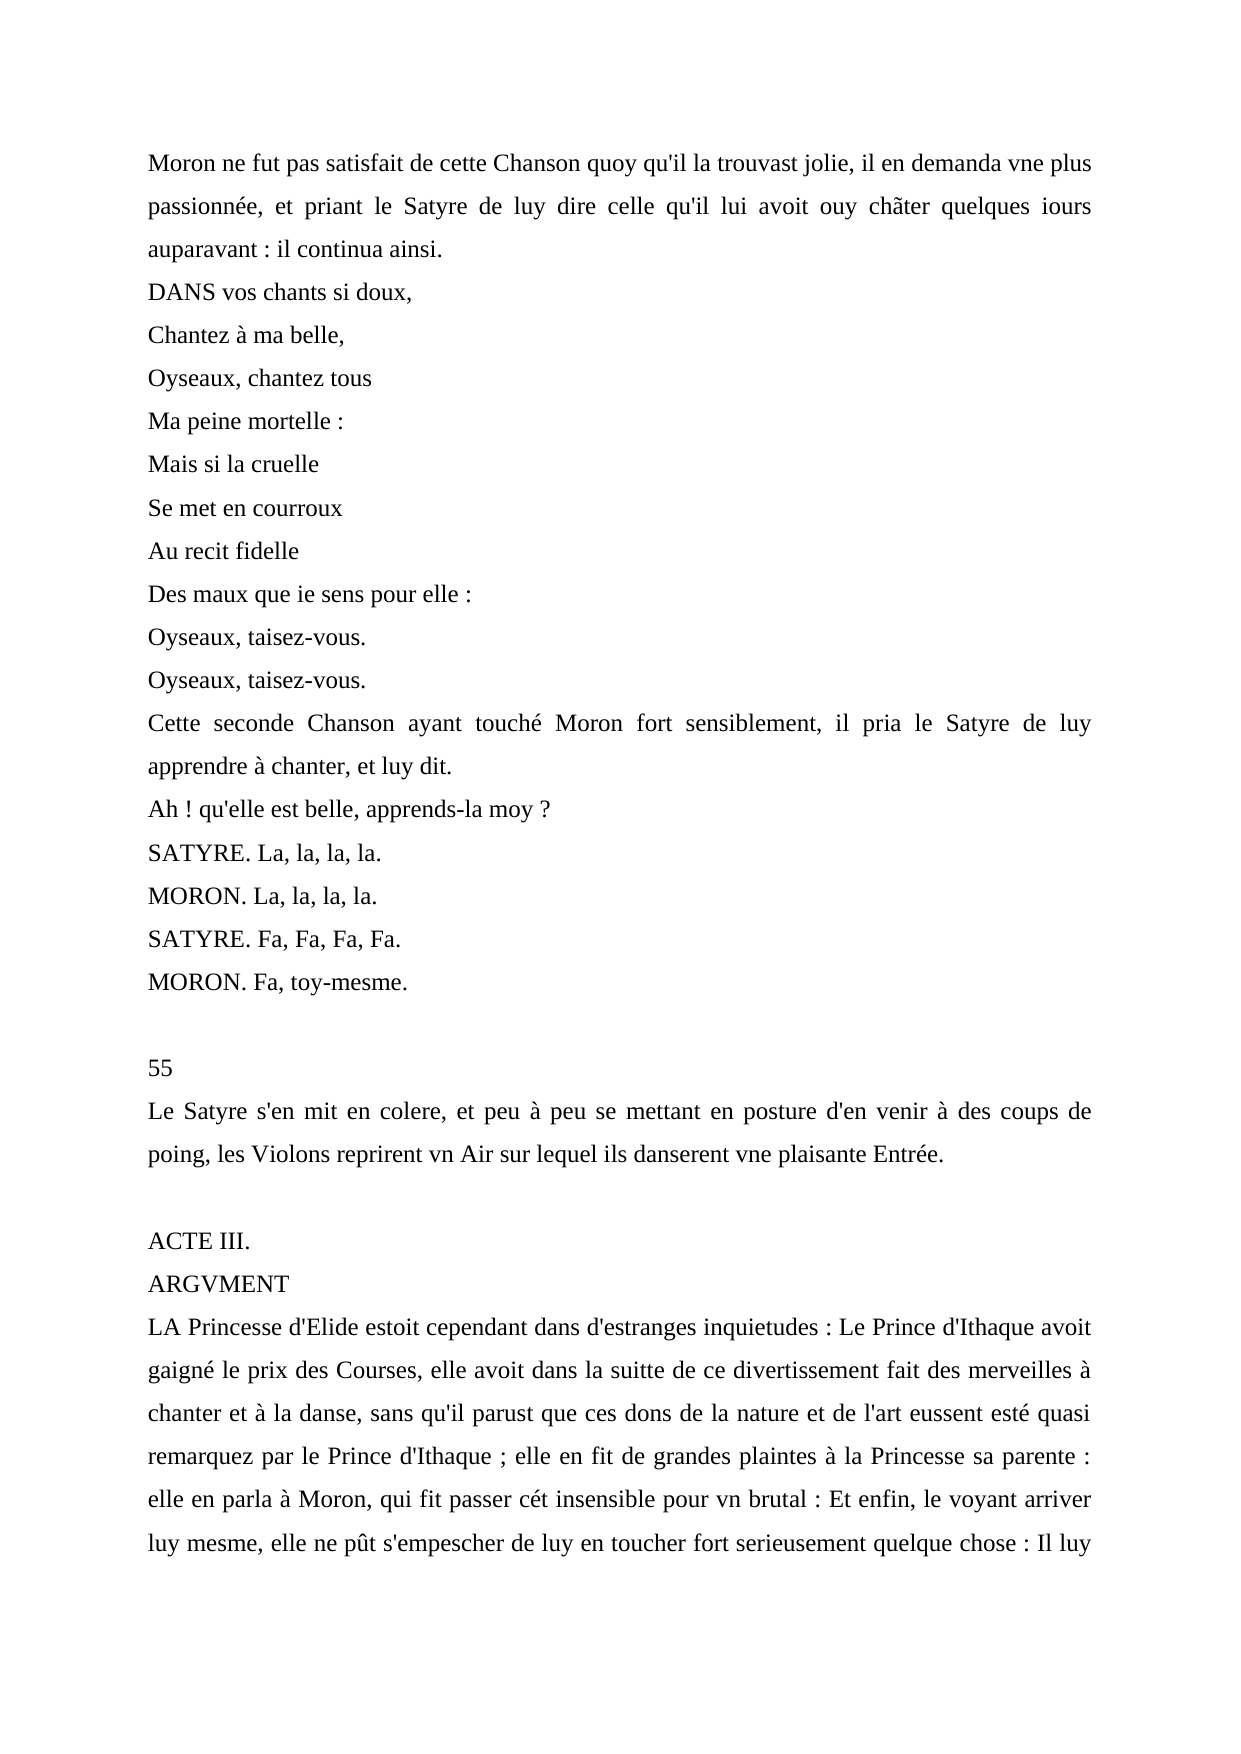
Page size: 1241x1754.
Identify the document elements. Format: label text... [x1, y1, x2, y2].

text Oyseaux, taisez-vous. [148, 665, 1093, 694]
text Oyseaux, taisez-vous. [148, 622, 1093, 651]
text Des maux que ie sens pour elle : [148, 579, 1093, 608]
text DANS vos chants si doux, [148, 277, 1093, 306]
text Au recit fidelle [148, 536, 1093, 564]
text ARGVMENT [148, 1269, 1093, 1298]
text Oyseaux, chantez tous [148, 363, 1093, 392]
text Moron ne fut pas satisfait de cette Chanson quoy qu'il la trouvast jolie, il en demanda vne plus passionnée, et priant le Satyre de luy dire celle qu'il lui avoit ouy chãter quelques iours auparavant : il continua ainsi. [148, 148, 1093, 263]
text Cette seconde Chanson ayant touché Moron fort sensiblement, il pria le Satyre de luy apprendre à chanter, et luy dit. [148, 708, 1093, 780]
text Mais si la cruelle [148, 449, 1093, 478]
text MORON. Fa, toy-mesme. [148, 967, 1093, 996]
text 55 [148, 1053, 1093, 1082]
text Se met en courroux [148, 493, 1093, 521]
text Chantez à ma belle, [148, 320, 1093, 349]
text MORON. La, la, la, la. [148, 881, 1093, 909]
text SATYRE. La, la, la, la. [148, 838, 1093, 866]
text Ah ! qu'elle est belle, apprends-la moy ? [148, 794, 1093, 823]
text ACTE III. [148, 1226, 1093, 1254]
text Le Satyre s'en mit en colere, et peu à peu se mettant en posture d'en venir à des coups de poing, les Violons reprirent vn Air sur lequel ils danserent vne plaisante Entrée. [148, 1096, 1093, 1168]
text Ma peine mortelle : [148, 406, 1093, 435]
text LA Princesse d'Elide estoit cependant dans d'estranges inquietudes : Le Prince d'Ithaque avoit gaigné le prix des Courses, elle avoit dans la suitte de ce divertissement fait des merveilles à chanter et à la danse, sans qu'il parust que ces dons de la nature et de l'art eussent esté quasi remarquez par le Prince d'Ithaque ; elle en fit de grandes plaintes à la Princesse sa parente : elle en parla à Moron, qui fit passer cét insensible pour vn brutal : Et enfin, le voyant arriver luy mesme, elle ne pût s'empescher de luy en toucher fort serieusement quelque chose : Il luy [148, 1312, 1093, 1556]
text SATYRE. Fa, Fa, Fa, Fa. [148, 924, 1093, 953]
